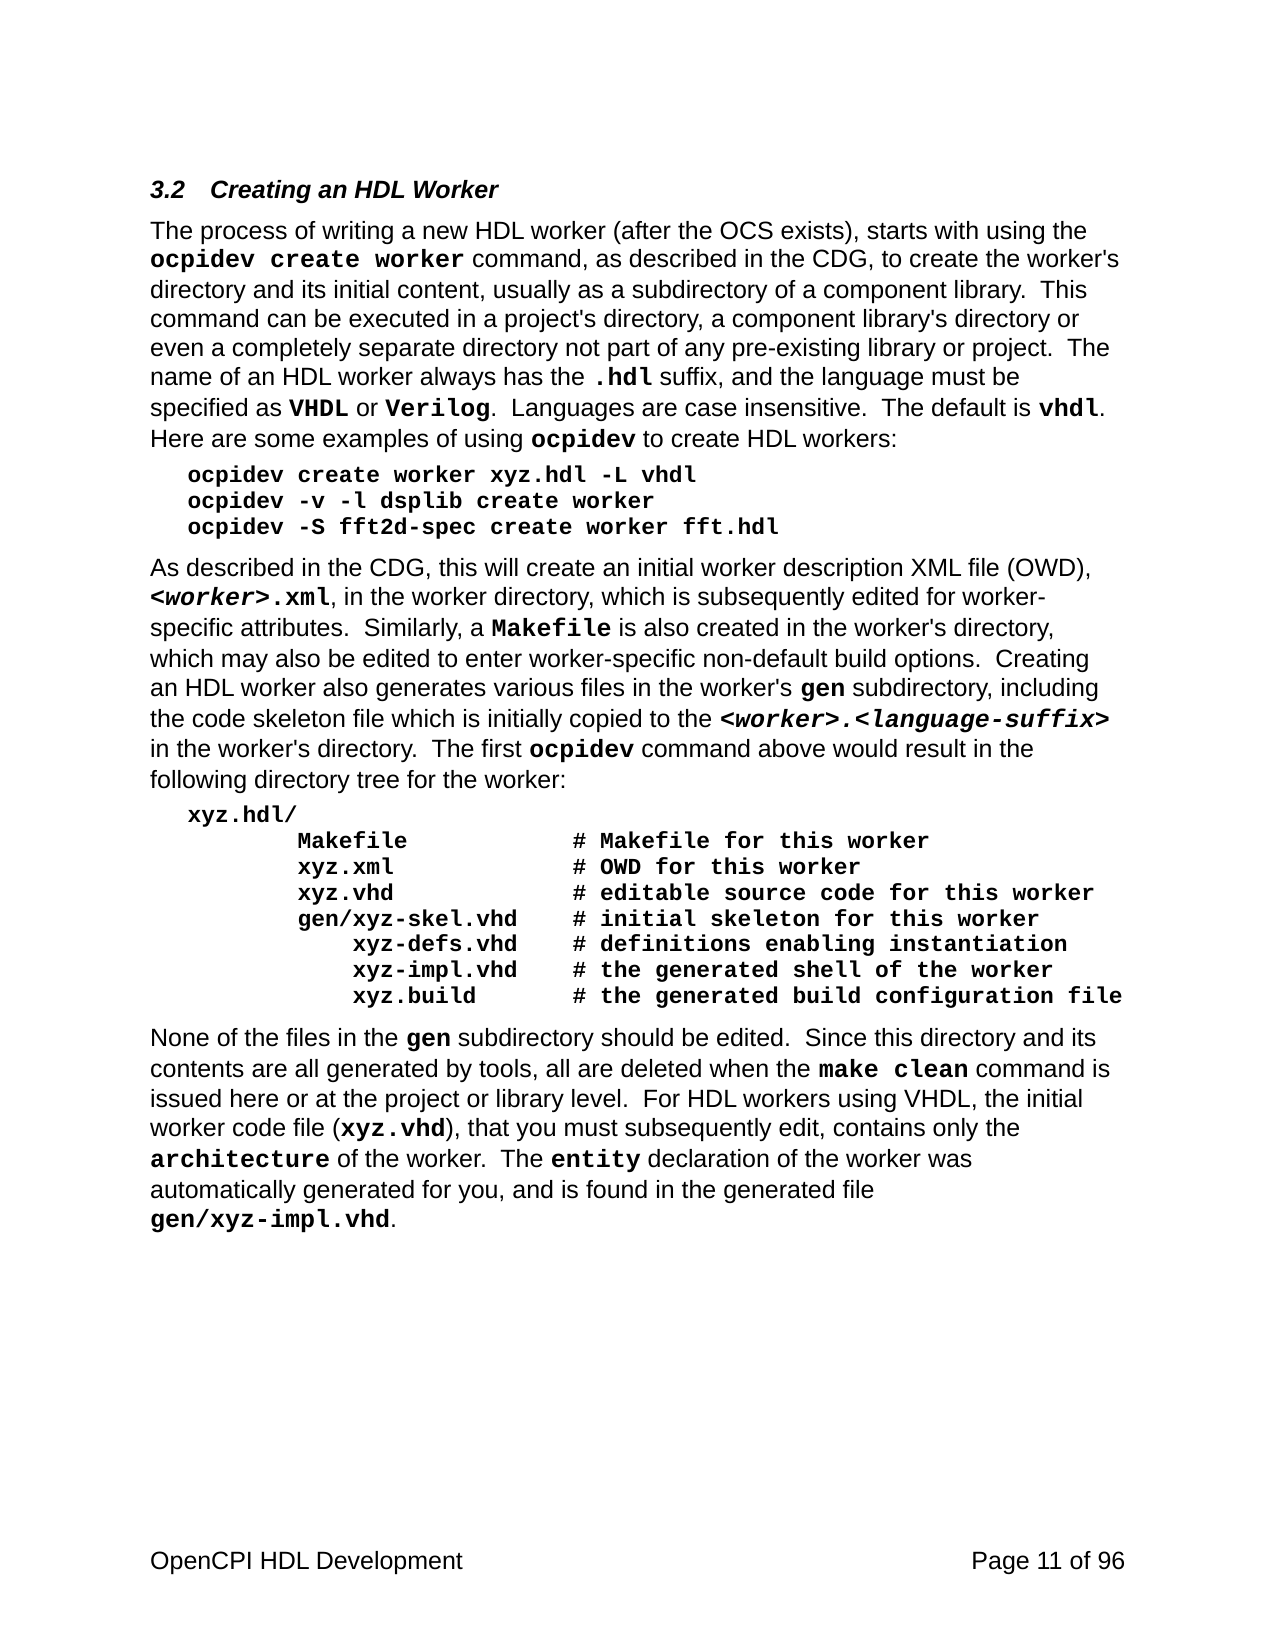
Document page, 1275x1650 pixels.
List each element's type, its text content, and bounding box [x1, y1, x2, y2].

text xyz.hdl/ Makefile # Makefile for this worker xyz.xml # OWD for this worker xyz.vhd # editable source code for this worker gen/xyz-skel.vhd # initial skeleton for this worker xyz-defs.vhd # definitions enabling instantiation xyz-impl.vhd # the generated shell of the worker xyz.build # the generated build configuration file [187, 803, 1125, 1011]
text ocpidev create worker xyz.hdl -L vhdl ocpidev -v -l dsplib create worker ocpidev -S fft2d-spec create worker fft.hdl [187, 463, 1125, 541]
text As described in the CDG, this will create an initial worker description XML file (OWD), <worker>.xml, in the worker directory, which is subsequently edited for worker-specific attributes. Similarly, a Makefile is also created in the worker's directory, which may also be edited to enter worker-specific non-default build options. Creating an HDL worker also generates various files in the worker's gen subdirectory, including the code skeleton file which is initially copied to the <worker>.<language-suffix> in the worker's directory. The first ocpidev command above would result in the following directory tree for the worker: [150, 553, 1125, 794]
subtitle Creating an HDL Worker [150, 175, 1125, 204]
text None of the files in the gen subdirectory should be edited. Since this directory and its contents are all generated by tools, all are deleted when the make clean command is issued here or at the project or library level. For HDL workers using VHDL, the initial worker code file (xyz.vhd), that you must subsequently edit, contains only the architecture of the worker. The entity declaration of the worker was automatically generated for you, and is found in the generated file gen/xyz‑impl.vhd. [150, 1023, 1125, 1235]
text The process of writing a new HDL worker (after the OCS exists), starts with using the ocpidev create worker command, as described in the CDG, to create the worker's directory and its initial content, usually as a subdirectory of a component library. This command can be executed in a project's directory, a component library's directory or even a completely separate directory not part of any pre-existing library or project. The name of an HDL worker always has the .hdl suffix, and the language must be specified as VHDL or Verilog. Languages are case insensitive. The default is vhdl. Here are some examples of using ocpidev to create HDL workers: [150, 216, 1125, 454]
